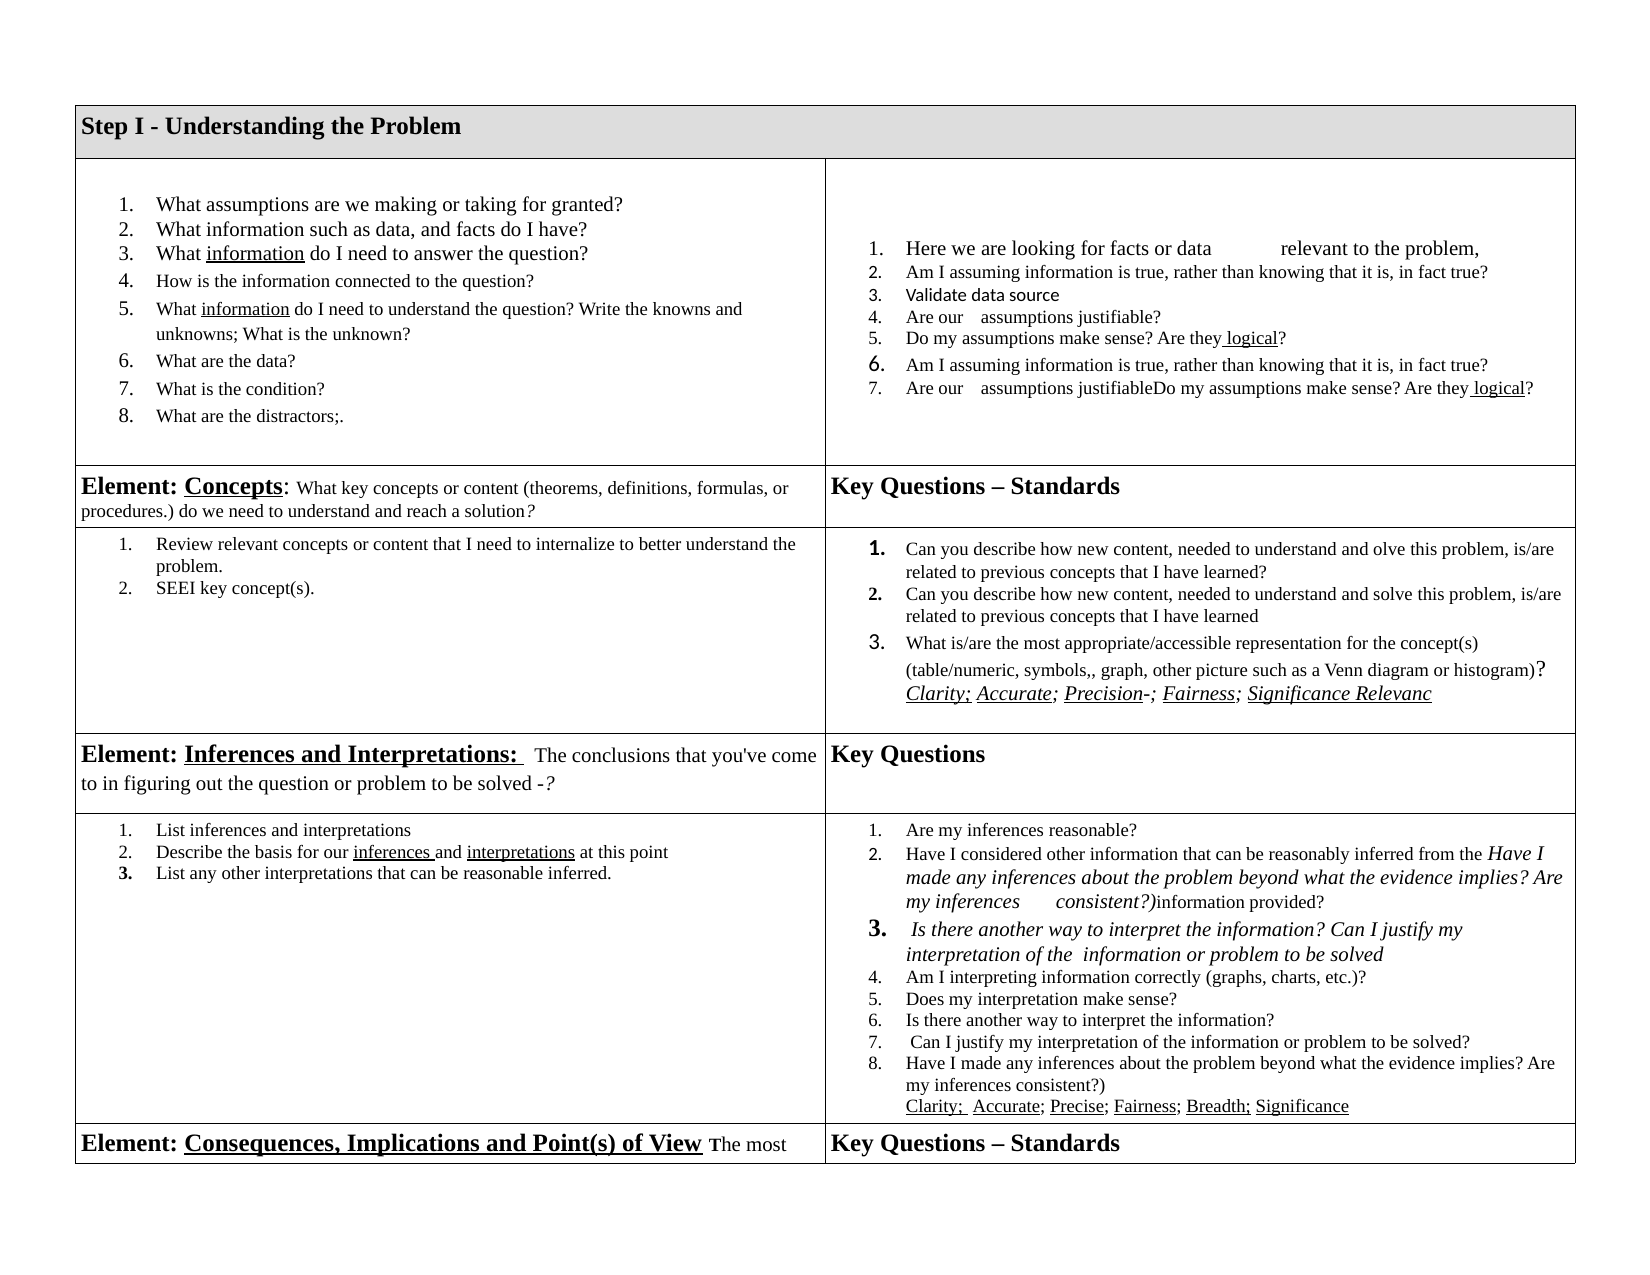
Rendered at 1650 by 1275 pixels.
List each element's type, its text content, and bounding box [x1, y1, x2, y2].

table_cell Here we are looking for facts or data relevant to the problem, Am I assuming information is true, rather than knowing that it is, in fact true? Validate data source Are our assumptions justifiable? Do my assumptions make sense? Are they logical? Am I assuming information is true, rather than knowing that it is, in fact true? Are our assumptions justifiableDo my assumptions make sense? Are they logical? [826, 159, 1575, 465]
table_cell Key Questions – Standards [826, 466, 1575, 527]
table_cell Key Questions – Standards [826, 1124, 1575, 1163]
table_cell Can you describe how new content, needed to understand and olve this problem, is/are related to previous concepts that I have learned? Can you describe how new content, needed to understand and solve this problem, is/are related to previous concepts that I have learned What is/are the most appropriate/accessible representation for the concept(s) (table/numeric, symbols,, graph, other picture such as a Venn diagram or histogram)? Clarity; Accurate; Precision-; Fairness; Significance Relevanc [826, 528, 1575, 733]
table_cell Review relevant concepts or content that I need to internalize to better understand the problem. SEEI key concept(s). [76, 528, 825, 733]
table_cell Key Questions [826, 734, 1575, 813]
table_cell Element: Inferences and Interpretations: The conclusions that you've come to in figuring out the question or problem to be solved -? [76, 734, 825, 813]
table_header Step I - Understanding the Problem [76, 106, 1575, 158]
table_cell List inferences and interpretations Describe the basis for our inferences and interpretations at this point List any other interpretations that can be reasonable inferred. [76, 814, 825, 1122]
table_cell Are my inferences reasonable? Have I considered other information that can be reasonably inferred from the Have I made any inferences about the problem beyond what the evidence implies? Are my inferences consistent?)information provided? Is there another way to interpret the information? Can I justify my interpretation of the information or problem to be solved Am I interpreting information correctly (graphs, charts, etc.)? Does my interpretation make sense? Is there another way to interpret the information? Can I justify my interpretation of the information or problem to be solved? Have I made any inferences about the problem beyond what the evidence implies? Are my inferences consistent?) Clarity; Accurate; Precise; Fairness; Breadth; Significance [826, 814, 1575, 1122]
table_cell Element: Consequences, Implications and Point(s) of View The most [76, 1124, 825, 1163]
table_cell Element: Concepts: What key concepts or content (theorems, definitions, formulas, or procedures.) do we need to understand and reach a solution? [76, 466, 825, 527]
table_cell What assumptions are we making or taking for granted? What information such as data, and facts do I have? What information do I need to answer the question? How is the information connected to the question? What information do I need to understand the question? Write the knowns and unknowns; What is the unknown? What are the data? What is the condition? What are the distractors;. [76, 159, 825, 465]
